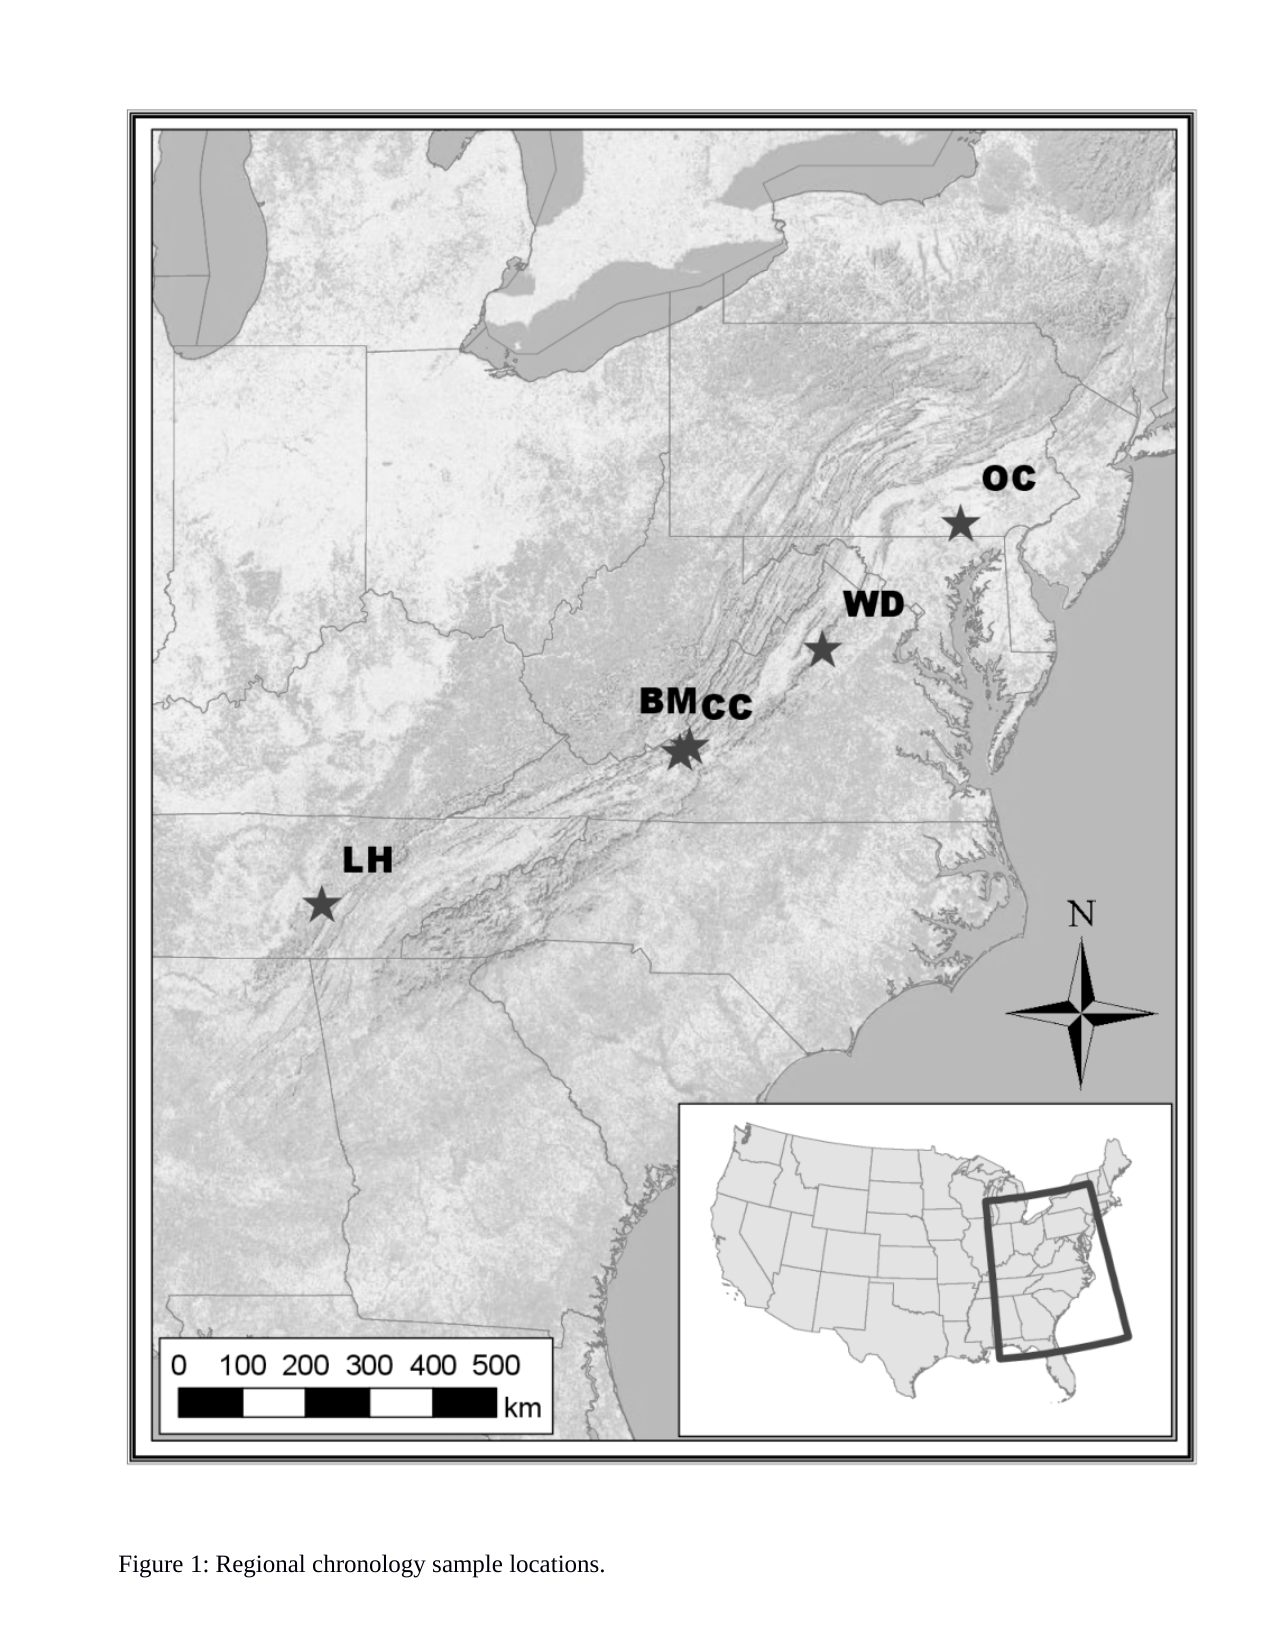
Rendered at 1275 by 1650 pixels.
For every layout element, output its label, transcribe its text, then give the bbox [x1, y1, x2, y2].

text Figure 1: Regional chronology sample locations. [118, 1549, 1216, 1577]
picture [118, 87, 1216, 1509]
